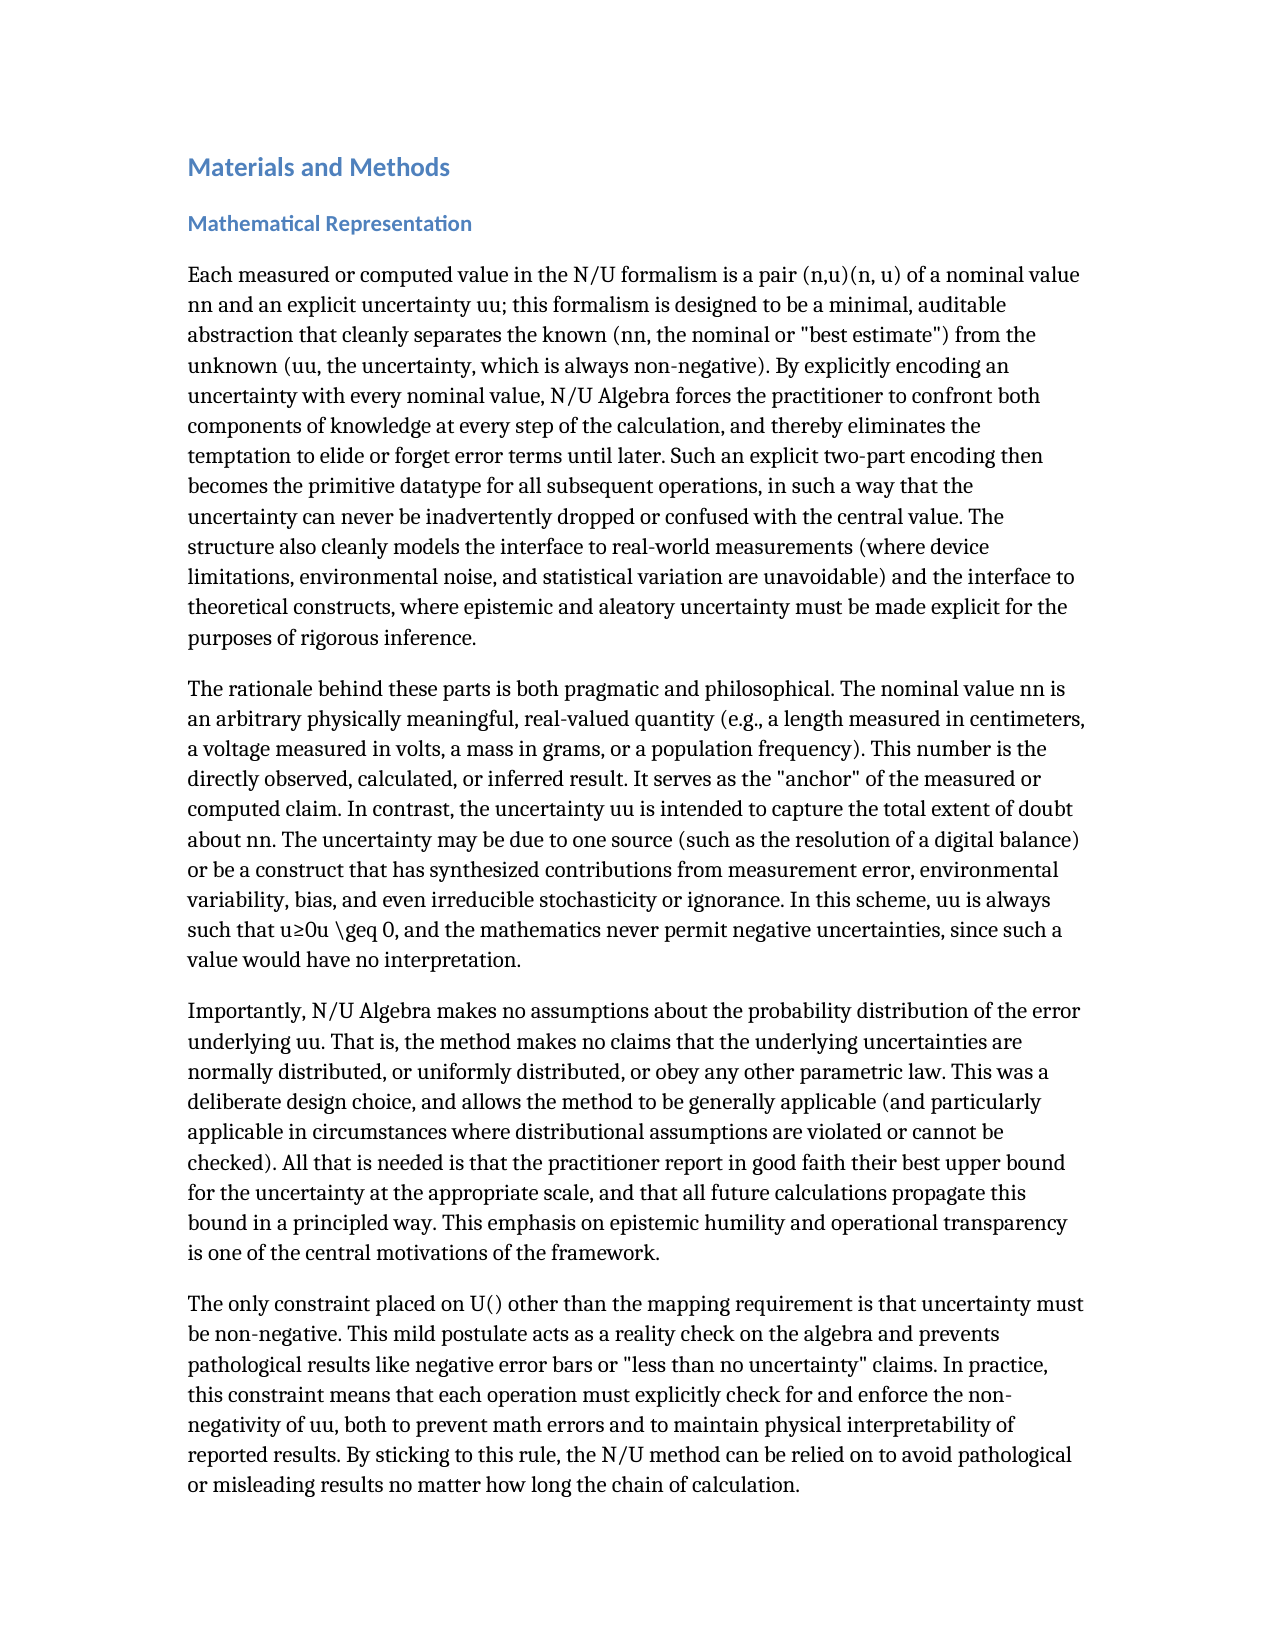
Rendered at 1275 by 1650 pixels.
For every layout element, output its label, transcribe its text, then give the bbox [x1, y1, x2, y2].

subtitle Mathematical Representation [187, 209, 1087, 237]
text The rationale behind these parts is both pragmatic and philosophical. The nominal value nn is an arbitrary physically meaningful, real-valued quantity (e.g., a length measured in centimeters, a voltage measured in volts, a mass in grams, or a population frequency). This number is the directly observed, calculated, or inferred result. It serves as the "anchor" of the measured or computed claim. In contrast, the uncertainty uu is intended to capture the total extent of doubt about nn. The uncertainty may be due to one source (such as the resolution of a digital balance) or be a construct that has synthesized contributions from measurement error, environmental variability, bias, and even irreducible stochasticity or ignorance. In this scheme, uu is always such that u≥0u \geq 0, and the mathematics never permit negative uncertainties, since such a value would have no interpretation. [187, 675, 1087, 973]
subtitle Materials and Methods [187, 150, 1087, 183]
text Importantly, N/U Algebra makes no assumptions about the probability distribution of the error underlying uu. That is, the method makes no claims that the underlying uncertainties are normally distributed, or uniformly distributed, or obey any other parametric law. This was a deliberate design choice, and allows the method to be generally applicable (and particularly applicable in circumstances where distributional assumptions are violated or cannot be checked). All that is needed is that the practitioner report in good faith their best upper bound for the uncertainty at the appropriate scale, and that all future calculations propagate this bound in a principled way. This emphasis on epistemic humility and operational transparency is one of the central motivations of the framework. [187, 998, 1087, 1266]
text Each measured or computed value in the N/U formalism is a pair (n,u)(n, u) of a nominal value nn and an explicit uncertainty uu; this formalism is designed to be a minimal, auditable abstraction that cleanly separates the known (nn, the nominal or "best estimate") from the unknown (uu, the uncertainty, which is always non-negative). By explicitly encoding an uncertainty with every nominal value, N/U Algebra forces the practitioner to confront both components of knowledge at every step of the calculation, and thereby eliminates the temptation to elide or forget error terms until later. Such an explicit two-part encoding then becomes the primitive datatype for all subsequent operations, in such a way that the uncertainty can never be inadvertently dropped or confused with the central value. The structure also cleanly models the interface to real-world measurements (where device limitations, environmental noise, and statistical variation are unavoidable) and the interface to theoretical constructs, where epistemic and aleatory uncertainty must be made explicit for the purposes of rigorous inference. [187, 262, 1087, 651]
text The only constraint placed on U() other than the mapping requirement is that uncertainty must be non-negative. This mild postulate acts as a reality check on the algebra and prevents pathological results like negative error bars or "less than no uncertainty" claims. In practice, this constraint means that each operation must explicitly check for and enforce the non-negativity of uu, both to prevent math errors and to maintain physical interpretability of reported results. By sticking to this rule, the N/U method can be relied on to avoid pathological or misleading results no matter how long the chain of calculation. [187, 1291, 1087, 1498]
